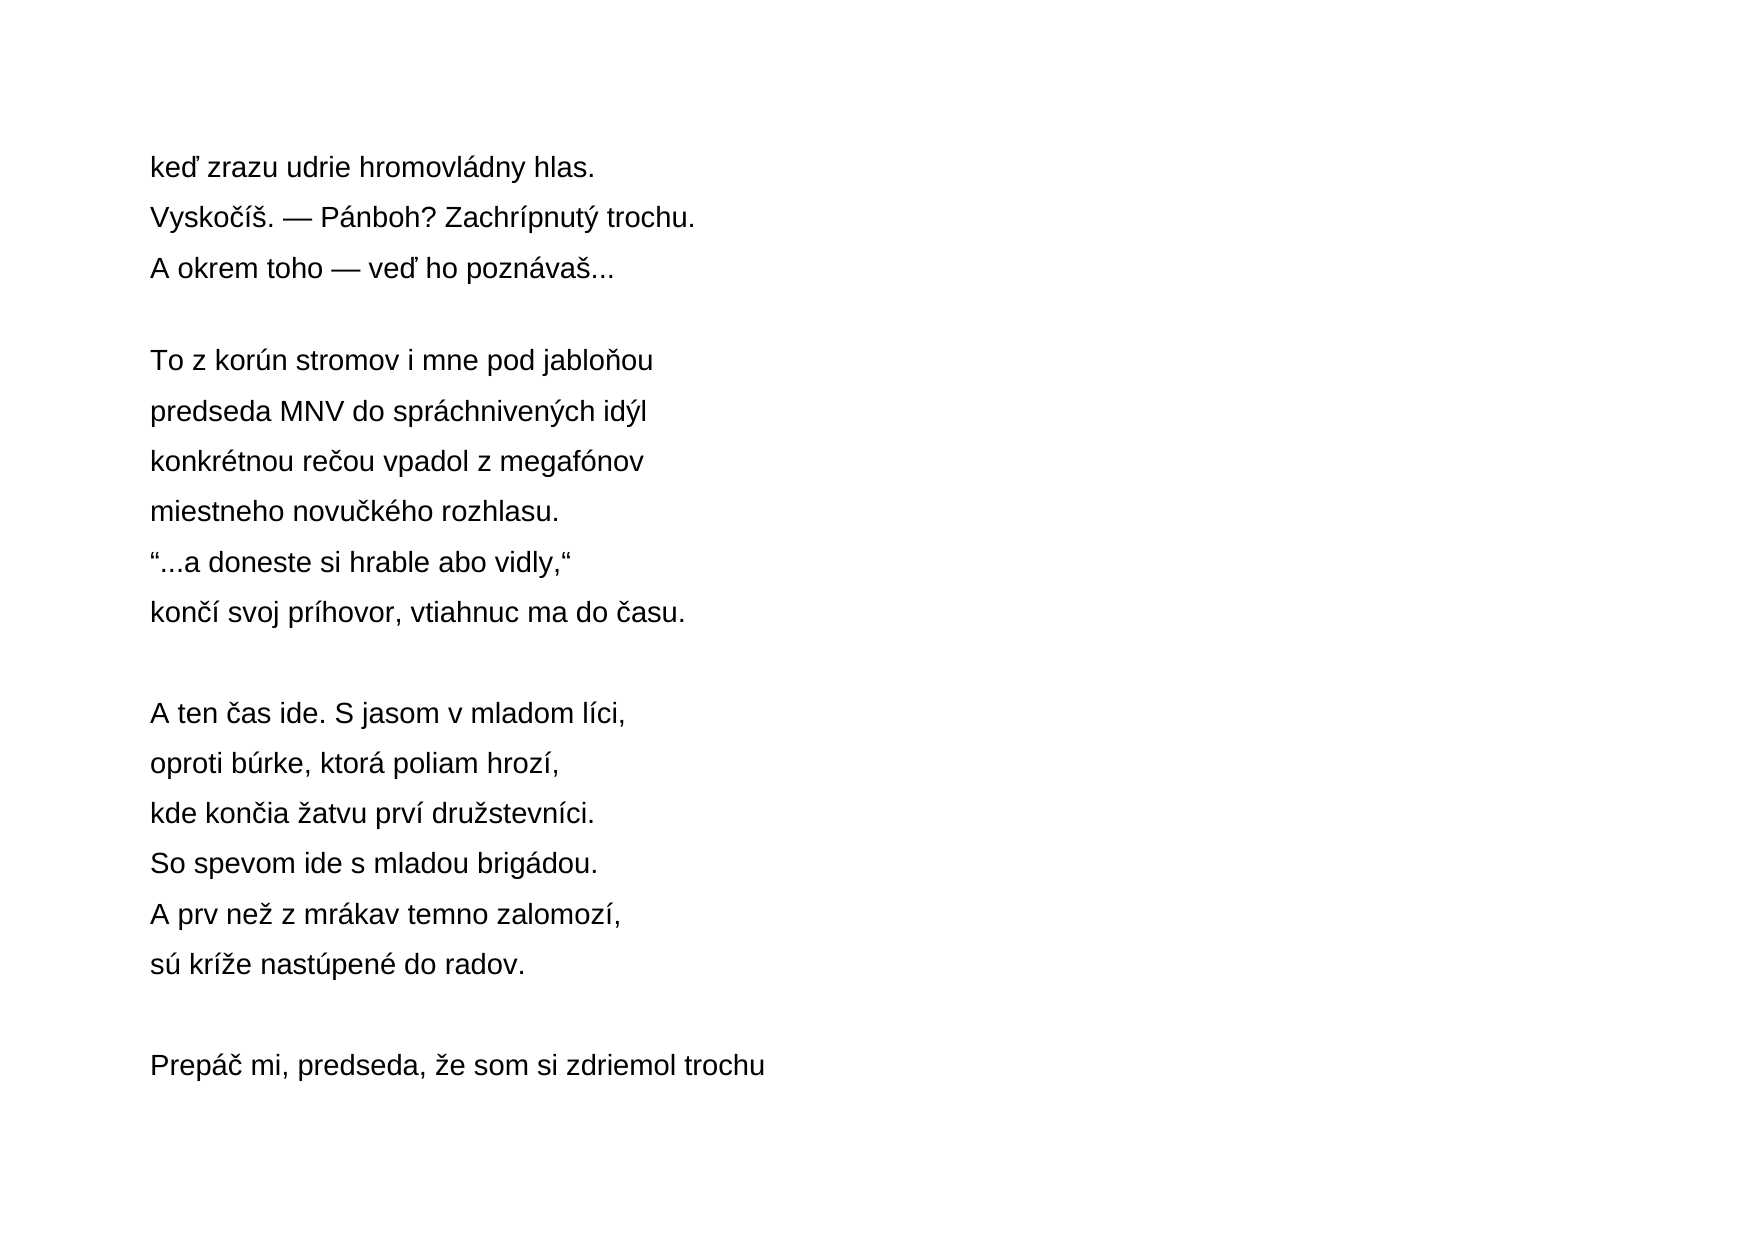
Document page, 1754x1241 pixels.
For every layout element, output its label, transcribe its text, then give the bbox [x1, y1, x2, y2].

text Vyskočíš. — Pánboh? Zachrípnutý trochu. [150, 200, 1243, 234]
text A okrem toho — veď ho poznávaš... [150, 251, 1243, 284]
text So spevom ide s mladou brigádou. [150, 847, 1243, 880]
text A ten čas ide. S jasom v mladom líci, [150, 696, 1243, 729]
text končí svoj príhovor, vtiahnuc ma do času. [150, 595, 1243, 628]
text miestneho novučkého rozhlasu. [150, 494, 1243, 528]
text A prv než z mrákav temno zalomozí, [150, 897, 1243, 930]
text oproti búrke, ktorá poliam hrozí, [150, 746, 1243, 779]
text kde končia žatvu prví družstevníci. [150, 796, 1243, 830]
text Prepáč mi, predseda, že som si zdriemol trochu [150, 1048, 1243, 1081]
text sú kríže nastúpené do radov. [150, 947, 1243, 981]
text “...a doneste si hrable abo vidly,“ [150, 545, 1243, 578]
text konkrétnou rečou vpadol z megafónov [150, 444, 1243, 478]
text keď zrazu udrie hromovládny hlas. [150, 150, 1243, 183]
text predseda MNV do spráchnivených idýl [150, 394, 1243, 427]
text To z korún stromov i mne pod jabloňou [150, 343, 1243, 377]
